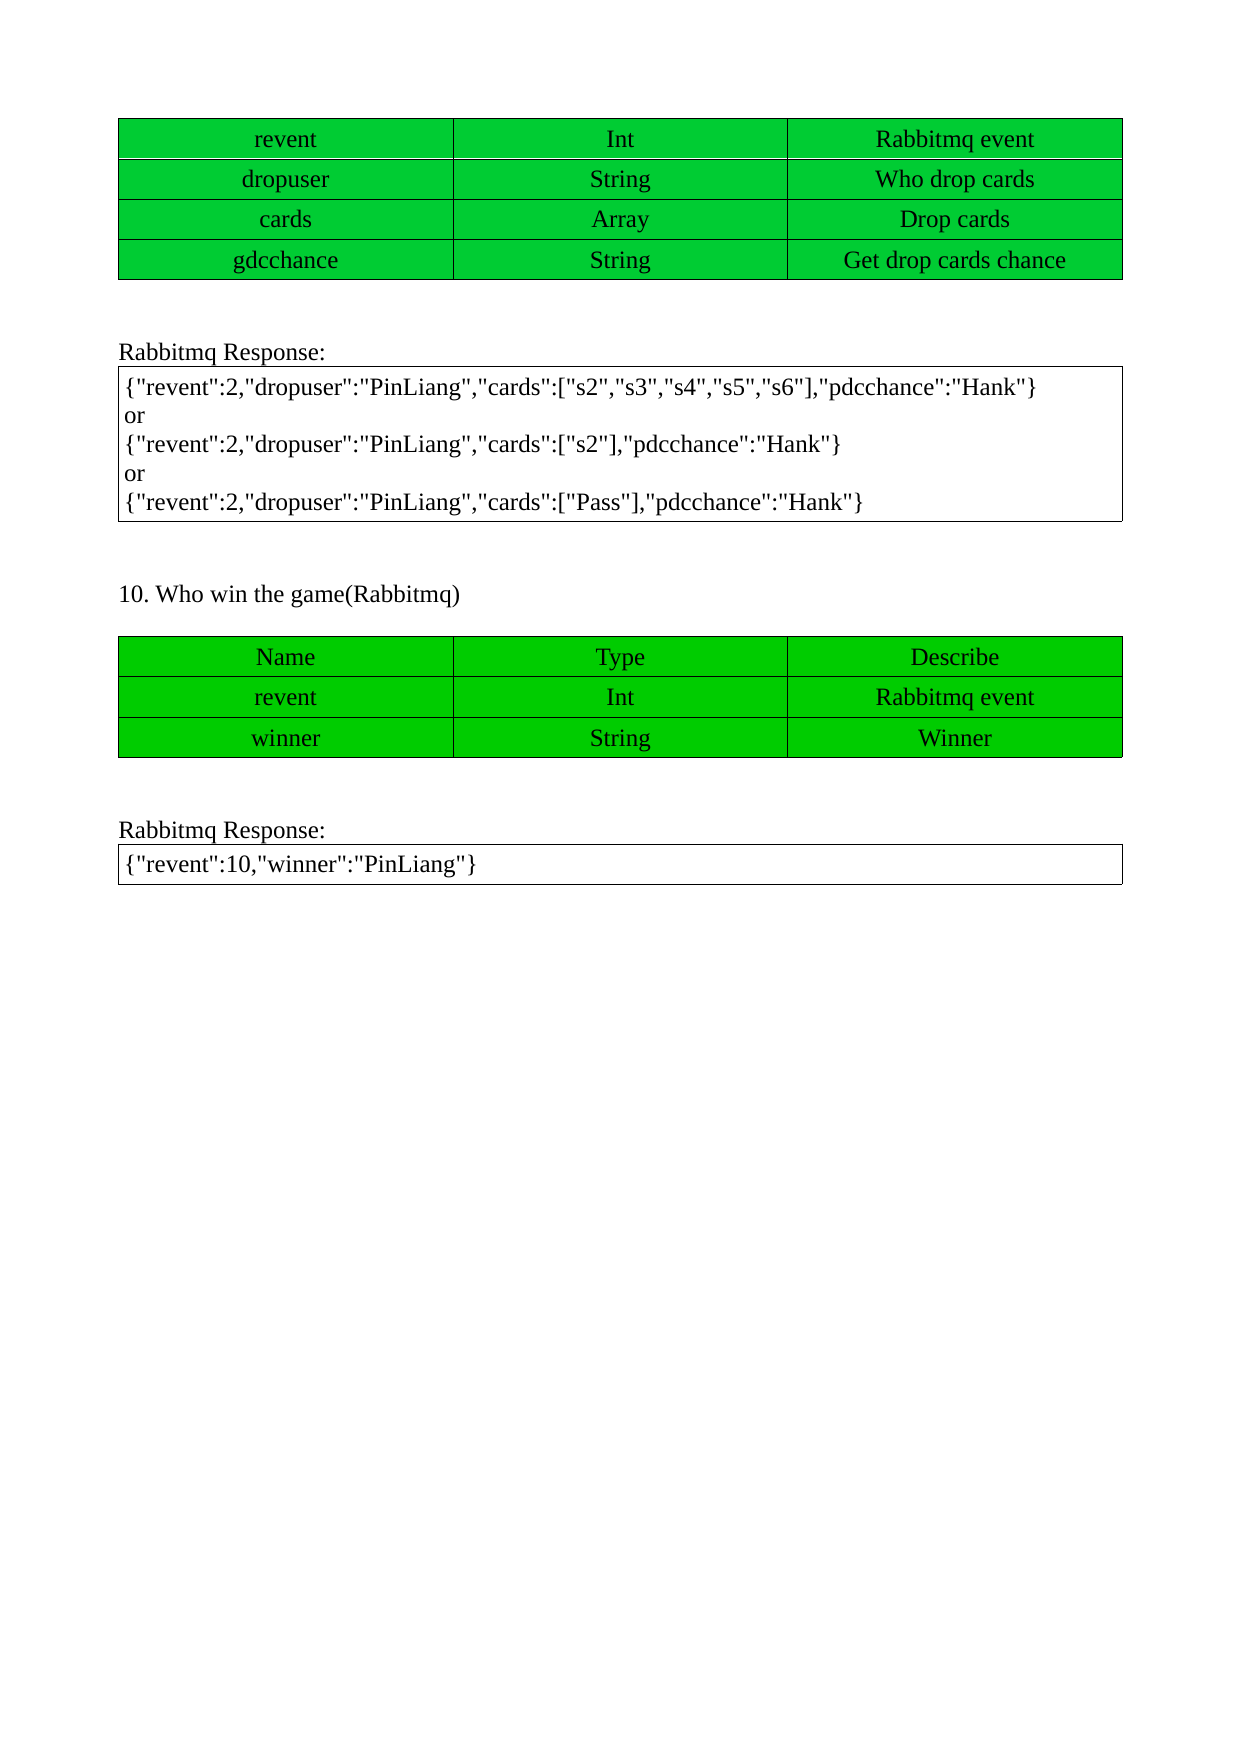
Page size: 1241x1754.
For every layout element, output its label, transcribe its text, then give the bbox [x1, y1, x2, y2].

table_cell Int [454, 119, 787, 158]
table_cell cards [119, 200, 453, 239]
table_cell String [454, 240, 787, 279]
table_cell Array [454, 200, 787, 239]
table_cell Int [454, 677, 787, 717]
table_cell Get drop cards chance [788, 240, 1122, 279]
text Rabbitmq Response: [118, 337, 1122, 366]
table_cell Rabbitmq event [788, 677, 1122, 717]
table_cell dropuser [119, 160, 453, 199]
table_cell gdcchance [119, 240, 453, 279]
table_header Name [119, 637, 453, 676]
table_cell winner [119, 718, 453, 757]
table_cell Who drop cards [788, 160, 1122, 199]
text Rabbitmq Response: [118, 815, 1122, 843]
table_cell String [454, 718, 787, 757]
table_cell String [454, 160, 787, 199]
table_header {"revent":10,"winner":"PinLiang"} [119, 845, 1122, 884]
text 10. Who win the game(Rabbitmq) [118, 579, 1122, 607]
table_header Describe [788, 637, 1122, 676]
table_cell revent [119, 677, 453, 717]
table_header Type [454, 637, 787, 676]
table_cell Drop cards [788, 200, 1122, 239]
table_cell Rabbitmq event [788, 119, 1122, 158]
table_header {"revent":2,"dropuser":"PinLiang","cards":["s2","s3","s4","s5","s6"],"pdcchance":"Hank"} or {"revent":2,"dropuser":"PinLiang","cards":["s2"],"pdcchance":"Hank"} or {"revent":2,"dropuser":"PinLiang","cards":["Pass"],"pdcchance":"Hank"} [119, 367, 1122, 521]
table_cell Winner [788, 718, 1122, 757]
table_cell revent [119, 119, 453, 158]
